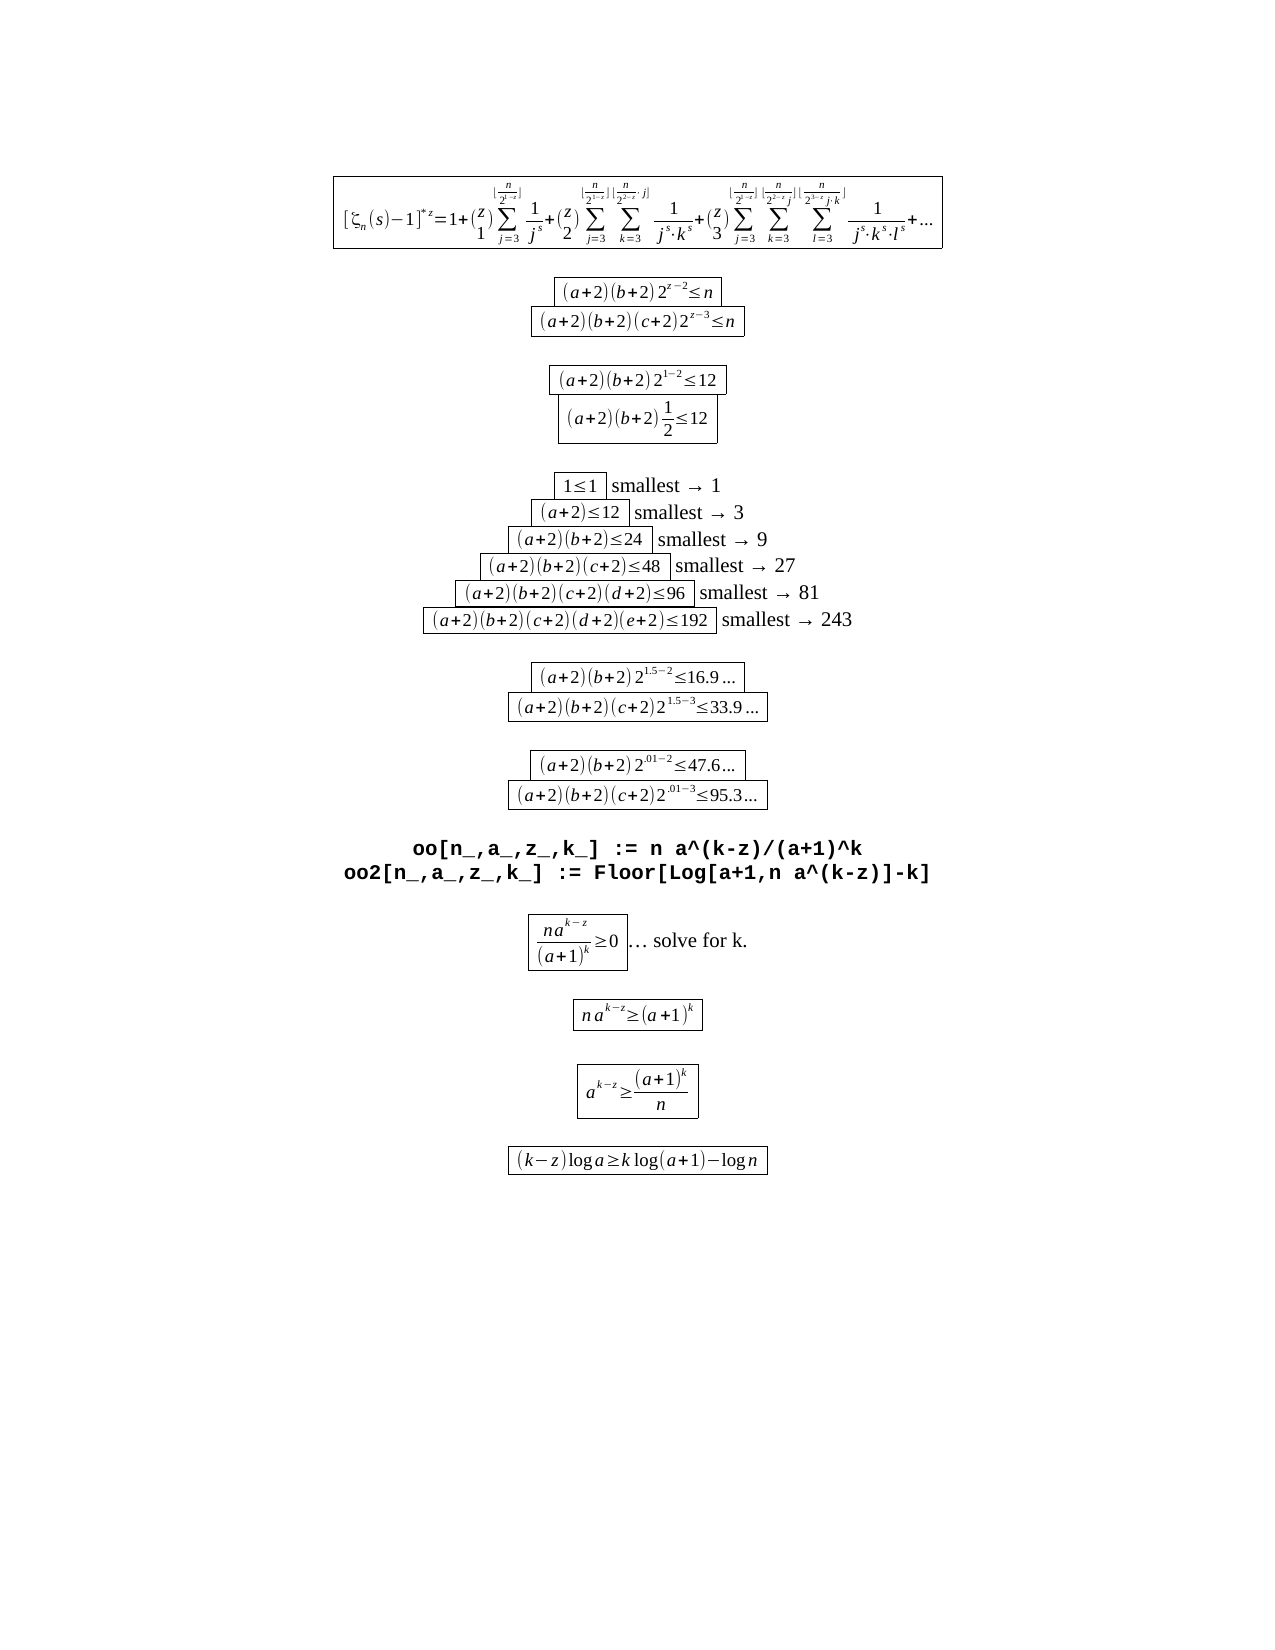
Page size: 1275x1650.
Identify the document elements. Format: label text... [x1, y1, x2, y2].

text oo2[n_,a_,z_,k_] := Floor[Log[a+1,n a^(k-z)]-k] [118, 862, 1157, 885]
text smallest → 1 [118, 472, 554, 499]
text smallest → 1 [555, 473, 606, 499]
text smallest → 3 [118, 499, 531, 526]
text oo[n_,a_,z_,k_] := n a^(k-z)/(a+1)^k [118, 838, 1157, 862]
text smallest → 9 [118, 526, 508, 553]
text smallest → 9 [509, 527, 652, 553]
text smallest → 3 [630, 499, 1157, 526]
text smallest → 27 [118, 553, 480, 580]
text smallest → 243 [424, 608, 716, 633]
text smallest → 3 [532, 500, 629, 526]
text … solve for k. [628, 914, 1157, 971]
text smallest → 243 [717, 607, 1157, 633]
text smallest → 81 [695, 580, 1157, 607]
text smallest → 9 [653, 526, 1157, 553]
text smallest → 27 [481, 554, 670, 580]
text smallest → 27 [671, 553, 1157, 580]
text … solve for k. [529, 915, 627, 970]
text smallest → 81 [456, 581, 694, 606]
text smallest → 1 [607, 472, 1157, 499]
text … solve for k. [118, 914, 528, 971]
text smallest → 81 [118, 580, 455, 607]
text smallest → 243 [118, 607, 423, 633]
